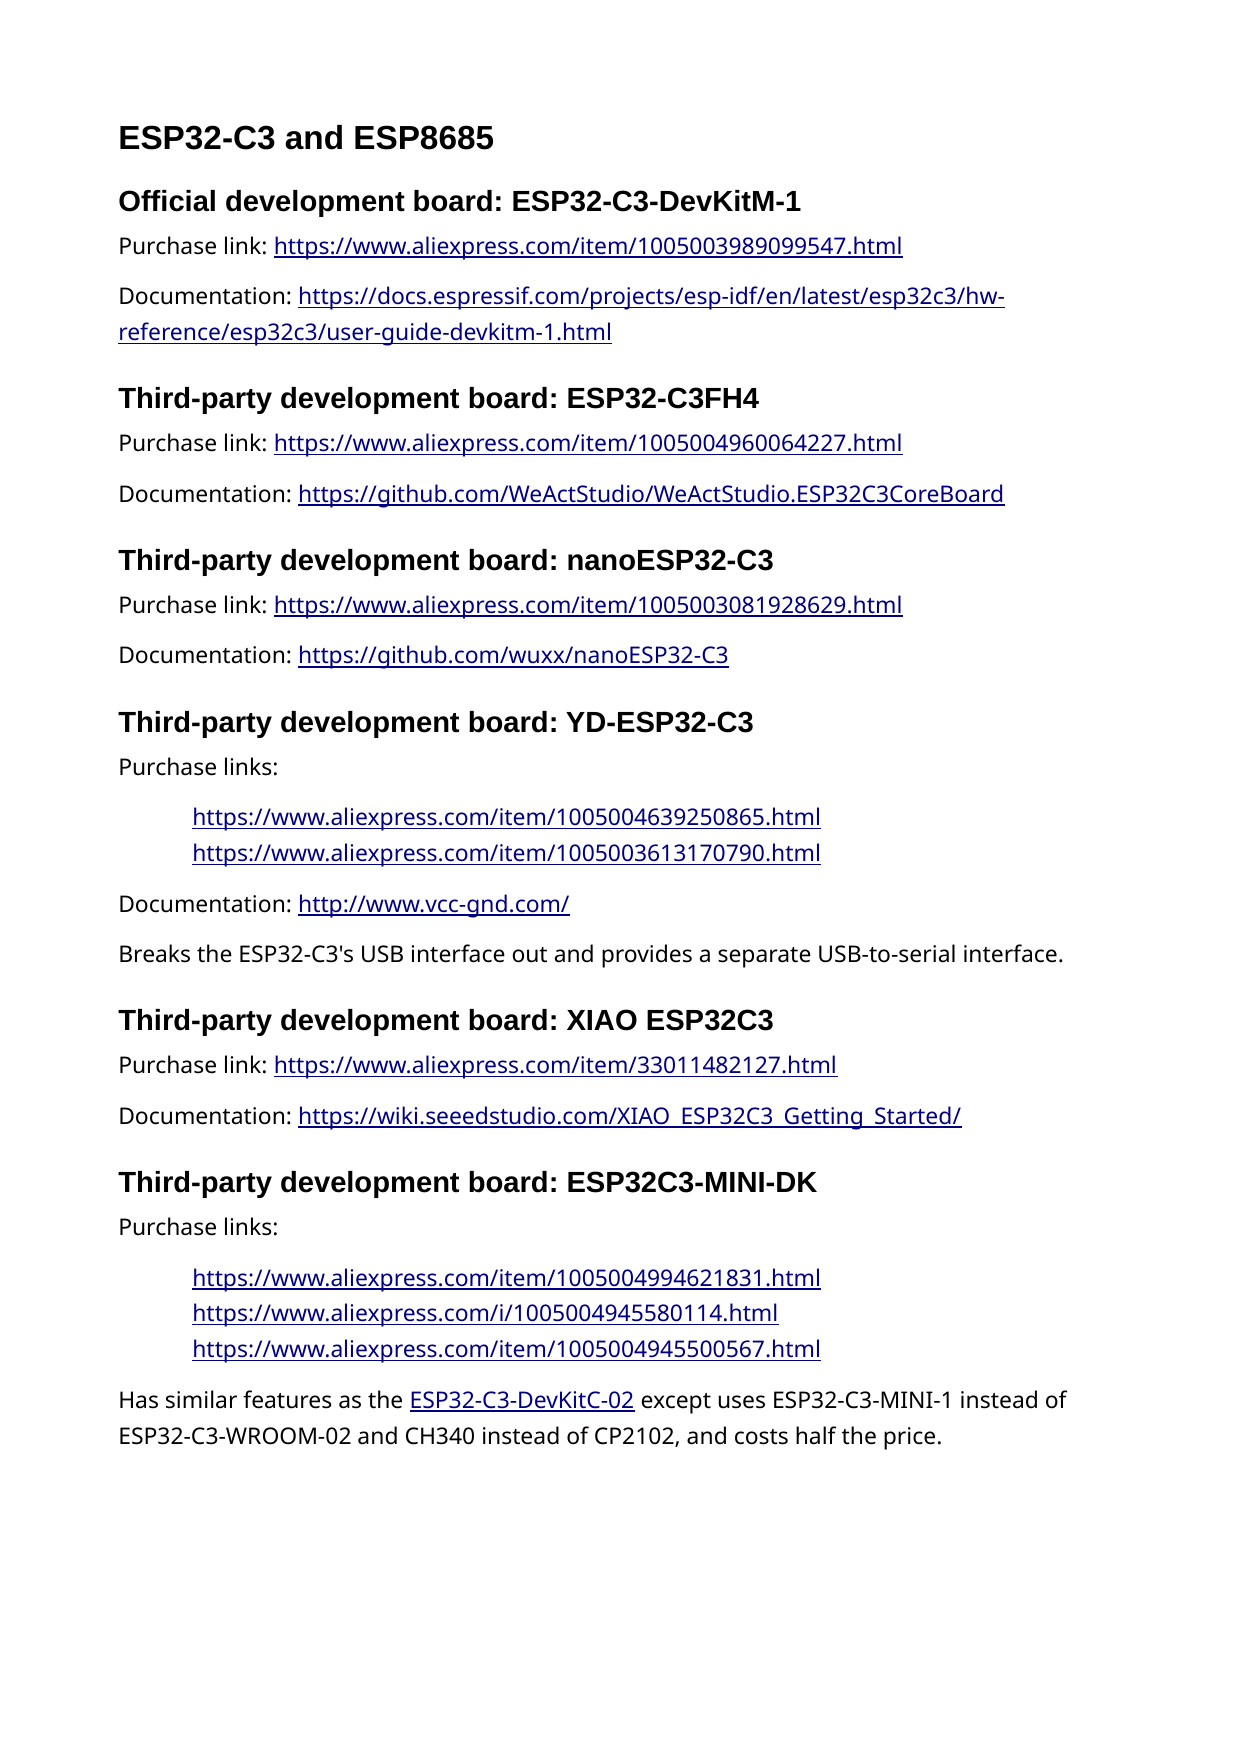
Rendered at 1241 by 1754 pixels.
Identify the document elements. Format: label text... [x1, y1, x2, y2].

text Purchase links: [118, 1211, 1122, 1242]
text Has similar features as the ESP32-C3-DevKitC-02 except uses ESP32-C3-MINI-1 instead of ESP32-C3-WROOM-02 and CH340 instead of CP2102, and costs half the price. [118, 1384, 1122, 1451]
text https://www.aliexpress.com/item/1005004994621831.html [192, 1261, 1122, 1293]
subtitle Third-party development board: nanoESP32-C3 [118, 543, 1122, 576]
text Purchase link: https://www.aliexpress.com/item/1005003081928629.html [118, 589, 1122, 620]
subtitle Third-party development board: ESP32-C3FH4 [118, 381, 1122, 415]
text https://www.aliexpress.com/item/1005003613170790.html [192, 837, 1122, 868]
text Documentation: https://docs.espressif.com/projects/esp-idf/en/latest/esp32c3/hw-reference/esp32c3/user-guide-devkitm-1.html [118, 280, 1122, 347]
text Documentation: https://github.com/wuxx/nanoESP32-C3 [118, 639, 1122, 671]
subtitle ESP32-C3 and ESP8685 [118, 118, 1122, 157]
text Documentation: http://www.vcc-gnd.com/ [118, 888, 1122, 919]
text Purchase link: https://www.aliexpress.com/item/1005004960064227.html [118, 427, 1122, 458]
text Purchase link: https://www.aliexpress.com/item/1005003989099547.html [118, 230, 1122, 261]
text Breaks the ESP32-C3's USB interface out and provides a separate USB-to-serial interface. [118, 938, 1122, 969]
text https://www.aliexpress.com/item/1005004639250865.html [192, 801, 1122, 832]
text Purchase link: https://www.aliexpress.com/item/33011482127.html [118, 1049, 1122, 1081]
text Documentation: https://github.com/WeActStudio/WeActStudio.ESP32C3CoreBoard [118, 478, 1122, 509]
text Purchase links: [118, 751, 1122, 782]
text https://www.aliexpress.com/item/1005004945500567.html [192, 1333, 1122, 1364]
subtitle Official development board: ESP32-C3-DevKitM-1 [118, 184, 1122, 217]
subtitle Third-party development board: YD-ESP32-C3 [118, 704, 1122, 738]
text https://www.aliexpress.com/i/1005004945580114.html [192, 1297, 1122, 1329]
text Documentation: https://wiki.seeedstudio.com/XIAO_ESP32C3_Getting_Started/ [118, 1100, 1122, 1131]
subtitle Third-party development board: XIAO ESP32C3 [118, 1003, 1122, 1037]
subtitle Third-party development board: ESP32C3-MINI-DK [118, 1165, 1122, 1198]
